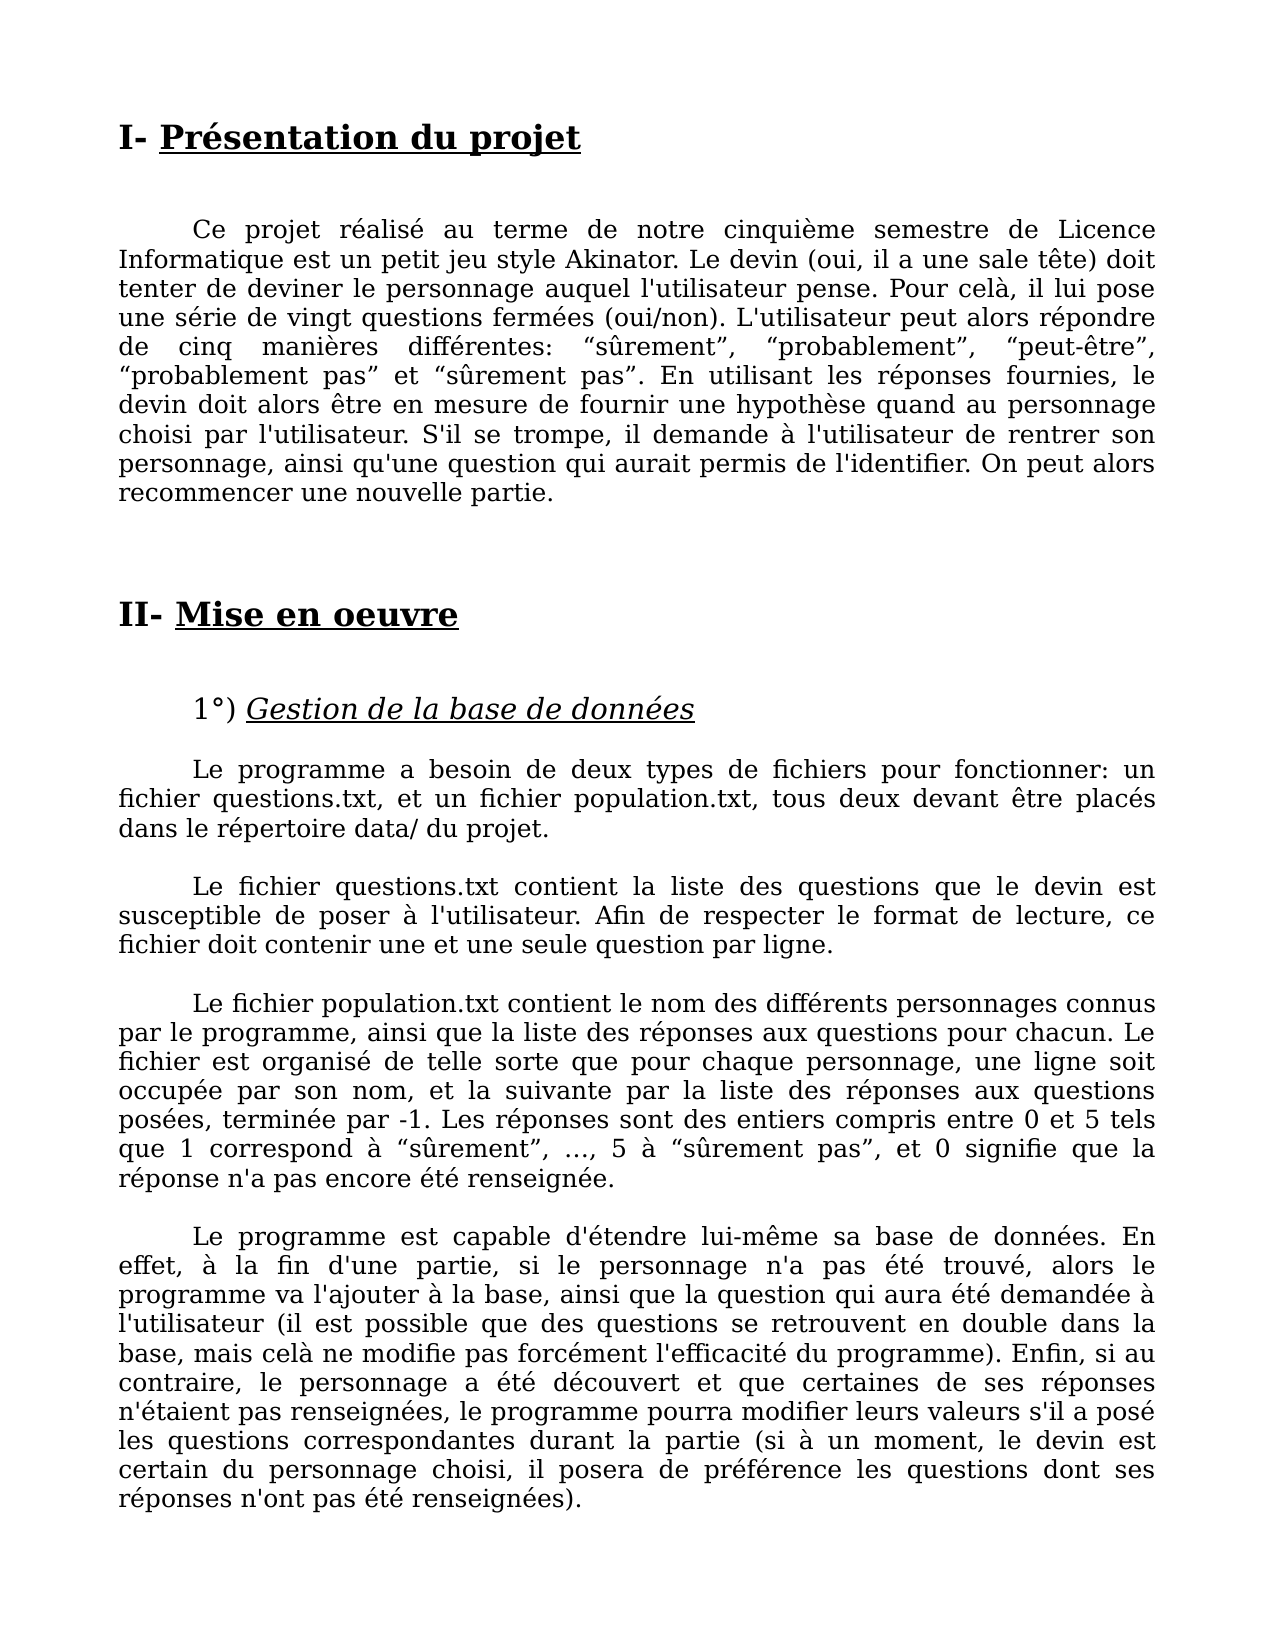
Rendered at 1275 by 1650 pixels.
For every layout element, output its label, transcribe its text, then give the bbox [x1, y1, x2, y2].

text Ce projet réalisé au terme de notre cinquième semestre de Licence Informatique est un petit jeu style Akinator. Le devin (oui, il a une sale tête) doit tenter de deviner le personnage auquel l'utilisateur pense. Pour celà, il lui pose une série de vingt questions fermées (oui/non). L'utilisateur peut alors répondre de cinq manières différentes: “sûrement”, “probablement”, “peut-être”, “probablement pas” et “sûrement pas”. En utilisant les réponses fournies, le devin doit alors être en mesure de fournir une hypothèse quand au personnage choisi par l'utilisateur. S'il se trompe, il demande à l'utilisateur de rentrer son personnage, ainsi qu'une question qui aurait permis de l'identifier. On peut alors recommencer une nouvelle partie. [118, 216, 1157, 507]
text II- Mise en oeuvre [118, 595, 1157, 634]
text Le fichier population.txt contient le nom des différents personnages connus par le programme, ainsi que la liste des réponses aux questions pour chacun. Le fichier est organisé de telle sorte que pour chaque personnage, une ligne soit occupée par son nom, et la suivante par la liste des réponses aux questions posées, terminée par -1. Les réponses sont des entiers compris entre 0 et 5 tels que 1 correspond à “sûrement”, …, 5 à “sûrement pas”, et 0 signifie que la réponse n'a pas encore été renseignée. [118, 989, 1157, 1193]
text Le fichier questions.txt contient la liste des questions que le devin est susceptible de poser à l'utilisateur. Afin de respecter le format de lecture, ce fichier doit contenir une et une seule question par ligne. [118, 872, 1157, 959]
text 1°) Gestion de la base de données [118, 692, 1157, 726]
text I- Présentation du projet [118, 118, 1157, 157]
text Le programme est capable d'étendre lui-même sa base de données. En effet, à la fin d'une partie, si le personnage n'a pas été trouvé, alors le programme va l'ajouter à la base, ainsi que la question qui aura été demandée à l'utilisateur (il est possible que des questions se retrouvent en double dans la base, mais celà ne modifie pas forcément l'efficacité du programme). Enfin, si au contraire, le personnage a été découvert et que certaines de ses réponses n'étaient pas renseignées, le programme pourra modifier leurs valeurs s'il a posé les questions correspondantes durant la partie (si à un moment, le devin est certain du personnage choisi, il posera de préférence les questions dont ses réponses n'ont pas été renseignées). [118, 1222, 1157, 1514]
text Le programme a besoin de deux types de fichiers pour fonctionner: un fichier questions.txt, et un fichier population.txt, tous deux devant être placés dans le répertoire data/ du projet. [118, 755, 1157, 843]
